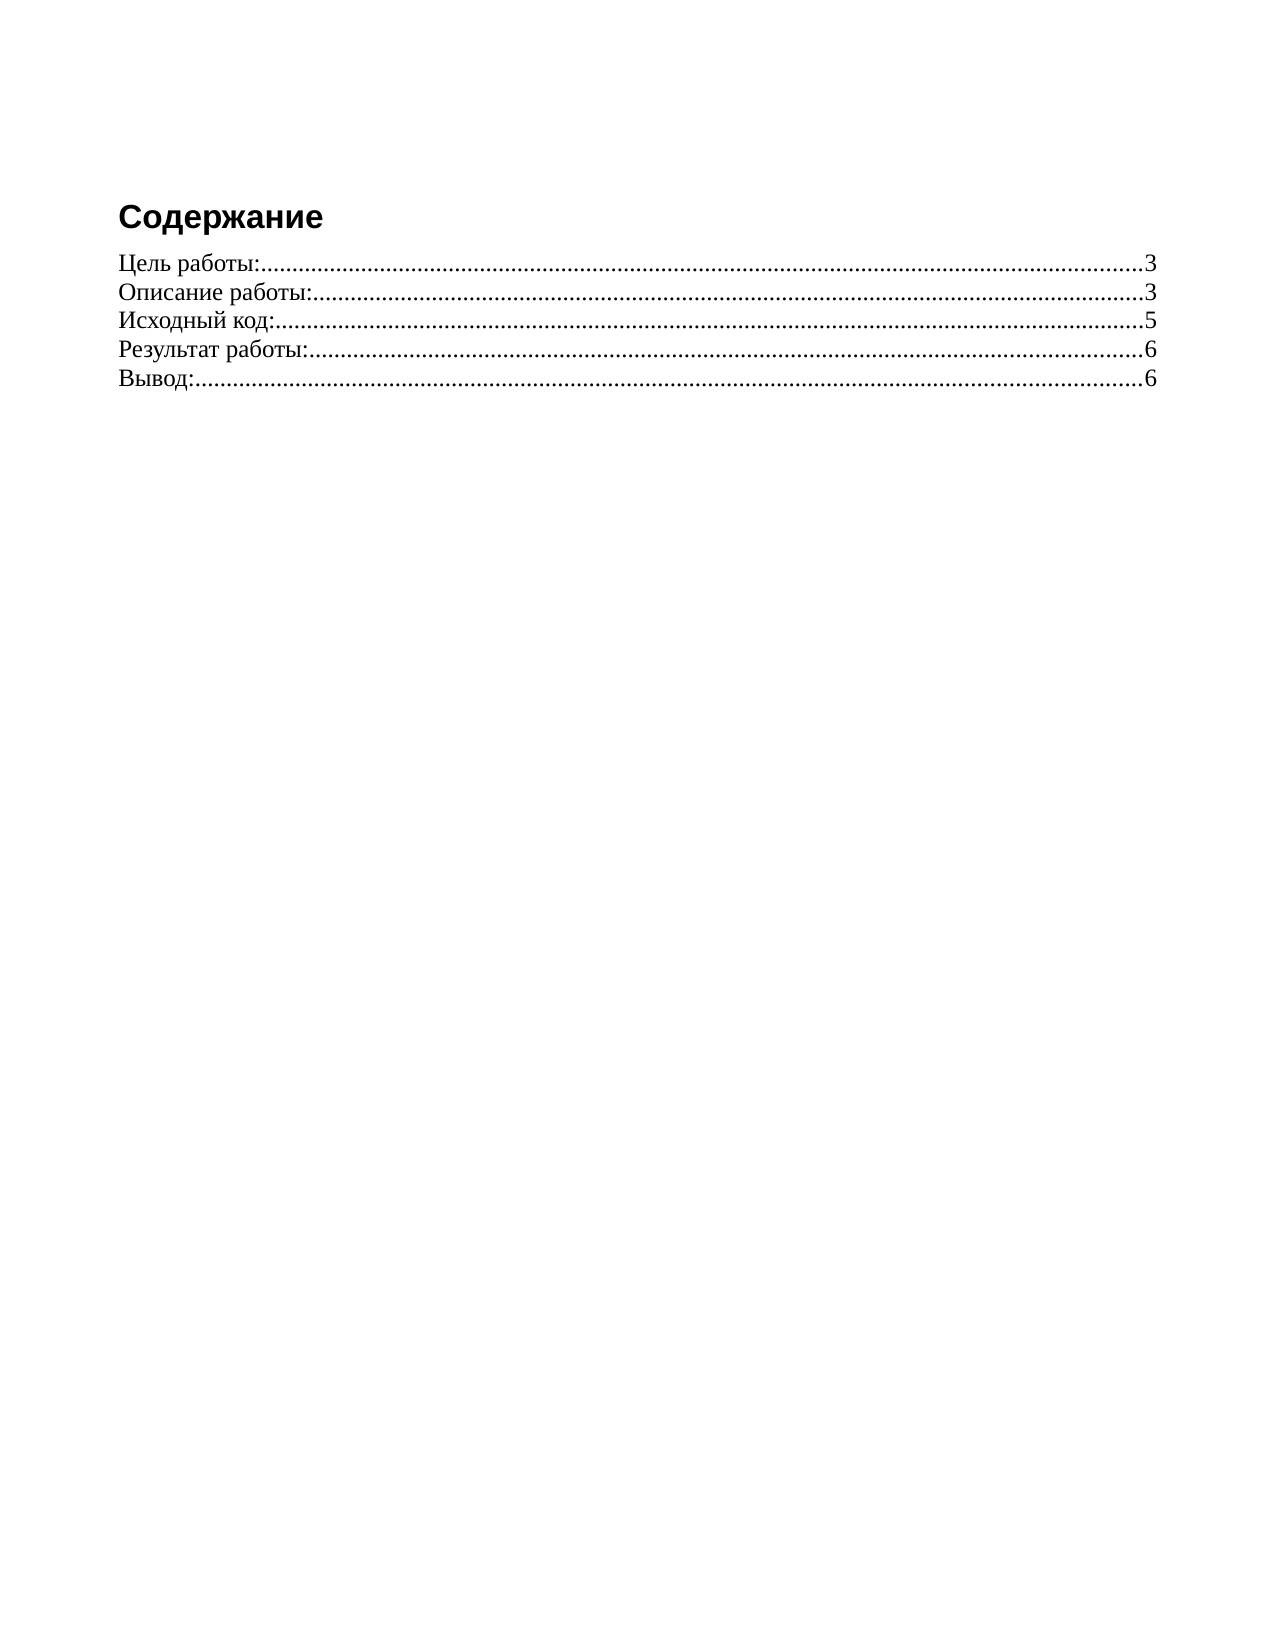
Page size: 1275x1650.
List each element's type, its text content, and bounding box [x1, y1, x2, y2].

text Результат работы: 6 [118, 334, 1157, 363]
text Описание работы: 3 [118, 277, 1157, 305]
text Вывод: 6 [118, 363, 1157, 392]
text Исходный код: 5 [118, 305, 1157, 334]
subtitle Содержание [118, 197, 1157, 235]
text Цель работы: 3 [118, 248, 1157, 277]
